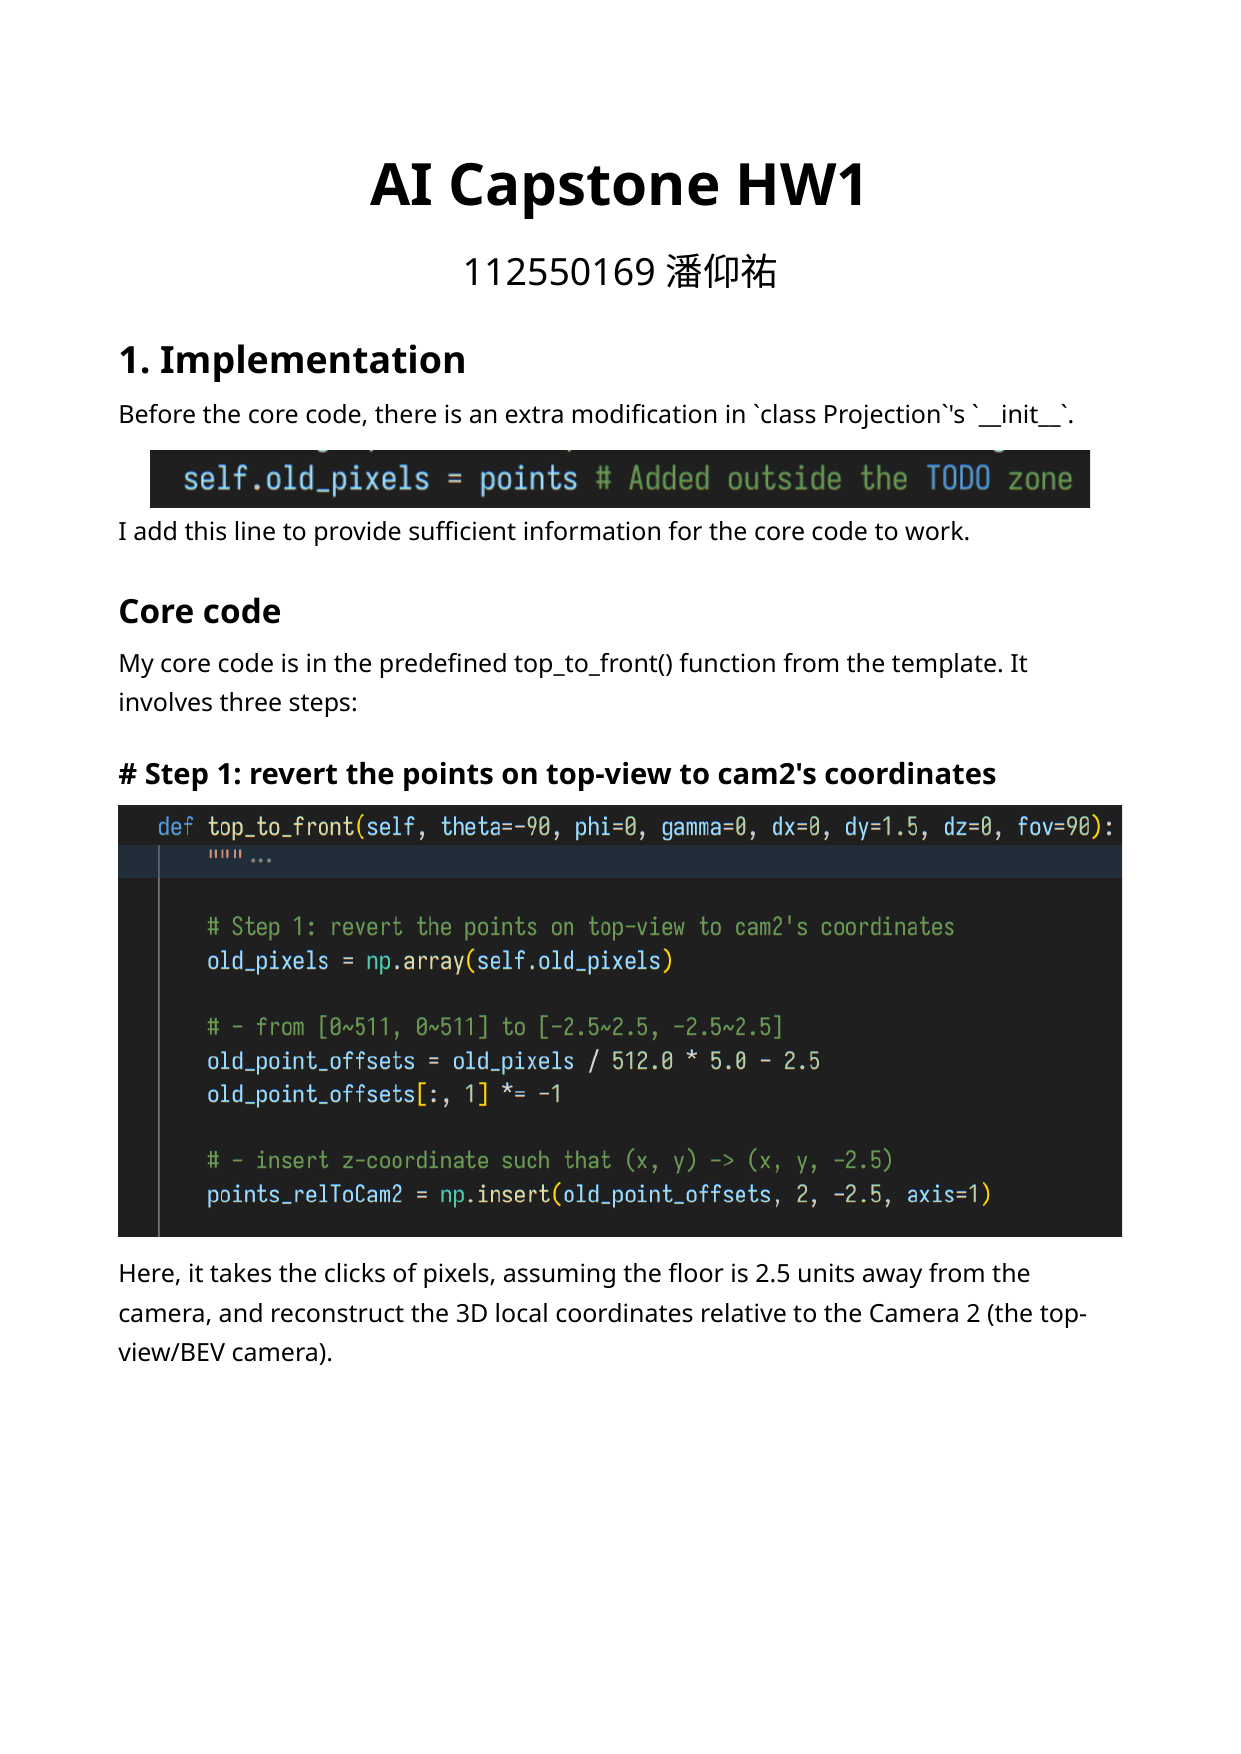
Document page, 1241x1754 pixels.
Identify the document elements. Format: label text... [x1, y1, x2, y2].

text Here, it takes the clicks of pixels, assuming the floor is 2.5 units away from the camera, and reconstruct the 3D local coordinates relative to the Camera 2 (the top-view/BEV camera). [118, 1256, 1122, 1368]
subtitle 112550169 潘仰祐 [118, 241, 1122, 296]
text Before the core code, there is an extra modification in `class Projection`'s `__init__`. [118, 397, 1122, 431]
title AI Capstone HW1 [118, 143, 1122, 223]
subtitle Core code [118, 588, 1122, 633]
subtitle 1. Implementation [118, 333, 1122, 384]
text My core code is in the predefined top_to_front() function from the template. It involves three steps: [118, 646, 1122, 719]
picture [150, 450, 1091, 508]
picture [118, 805, 1123, 1237]
subtitle # Step 1: revert the points on top-view to cam2's coordinates [118, 753, 1122, 793]
text I add this line to provide sufficient information for the core code to work. [118, 451, 1122, 547]
